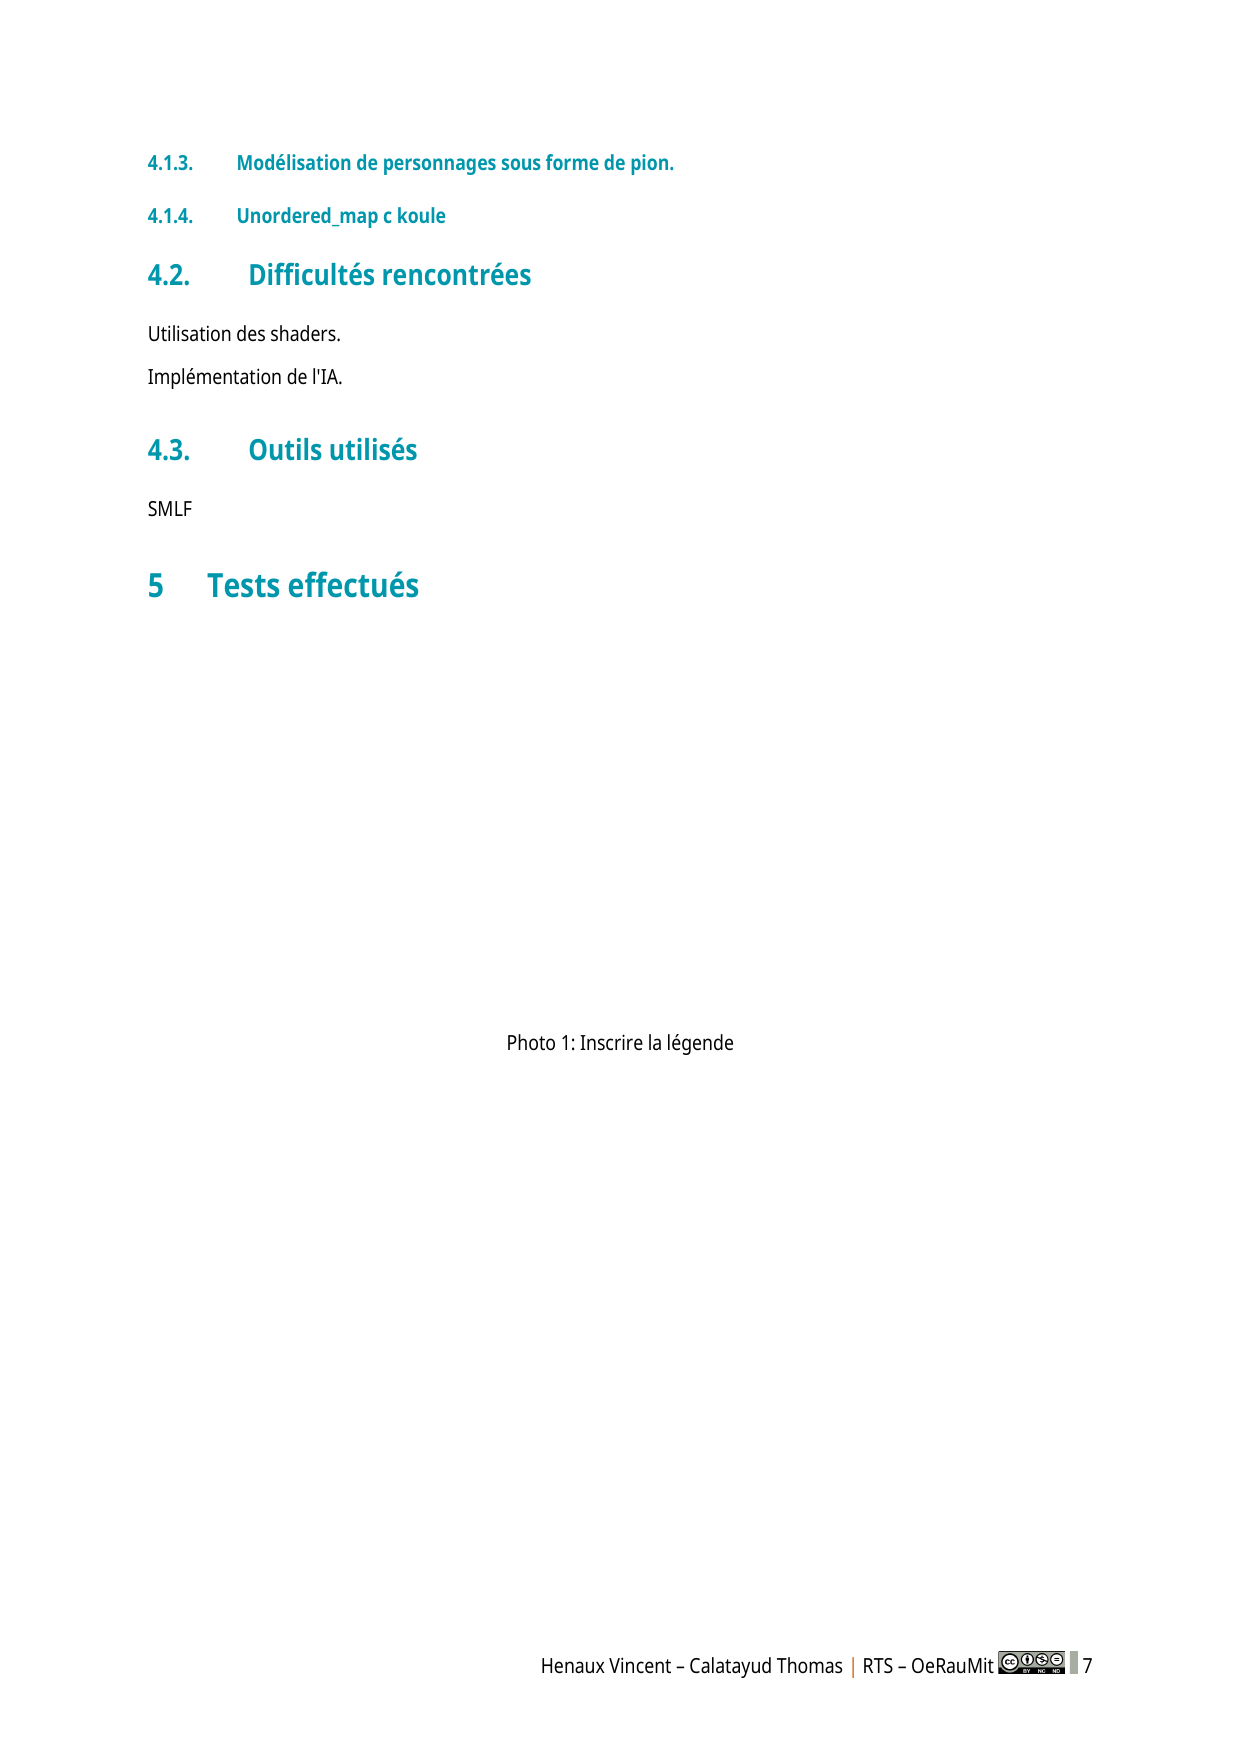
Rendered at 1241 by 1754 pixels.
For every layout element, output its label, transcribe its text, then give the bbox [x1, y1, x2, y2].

text Photo 1: Inscrire la légende [325, 1028, 915, 1057]
text Implémentation de l'IA. [148, 362, 1092, 390]
subtitle Difficultés rencontrées [148, 254, 1092, 294]
text SMLF [148, 494, 1092, 523]
subtitle Modélisation de personnages sous forme de pion. [148, 148, 1092, 176]
subtitle Tests effectués [148, 562, 1092, 607]
text Utilisation des shaders. [148, 319, 1092, 348]
subtitle Unordered_map c koule [148, 201, 1092, 229]
picture [1069, 1651, 1078, 1674]
picture [998, 1651, 1065, 1674]
subtitle Outils utilisés [148, 429, 1092, 469]
